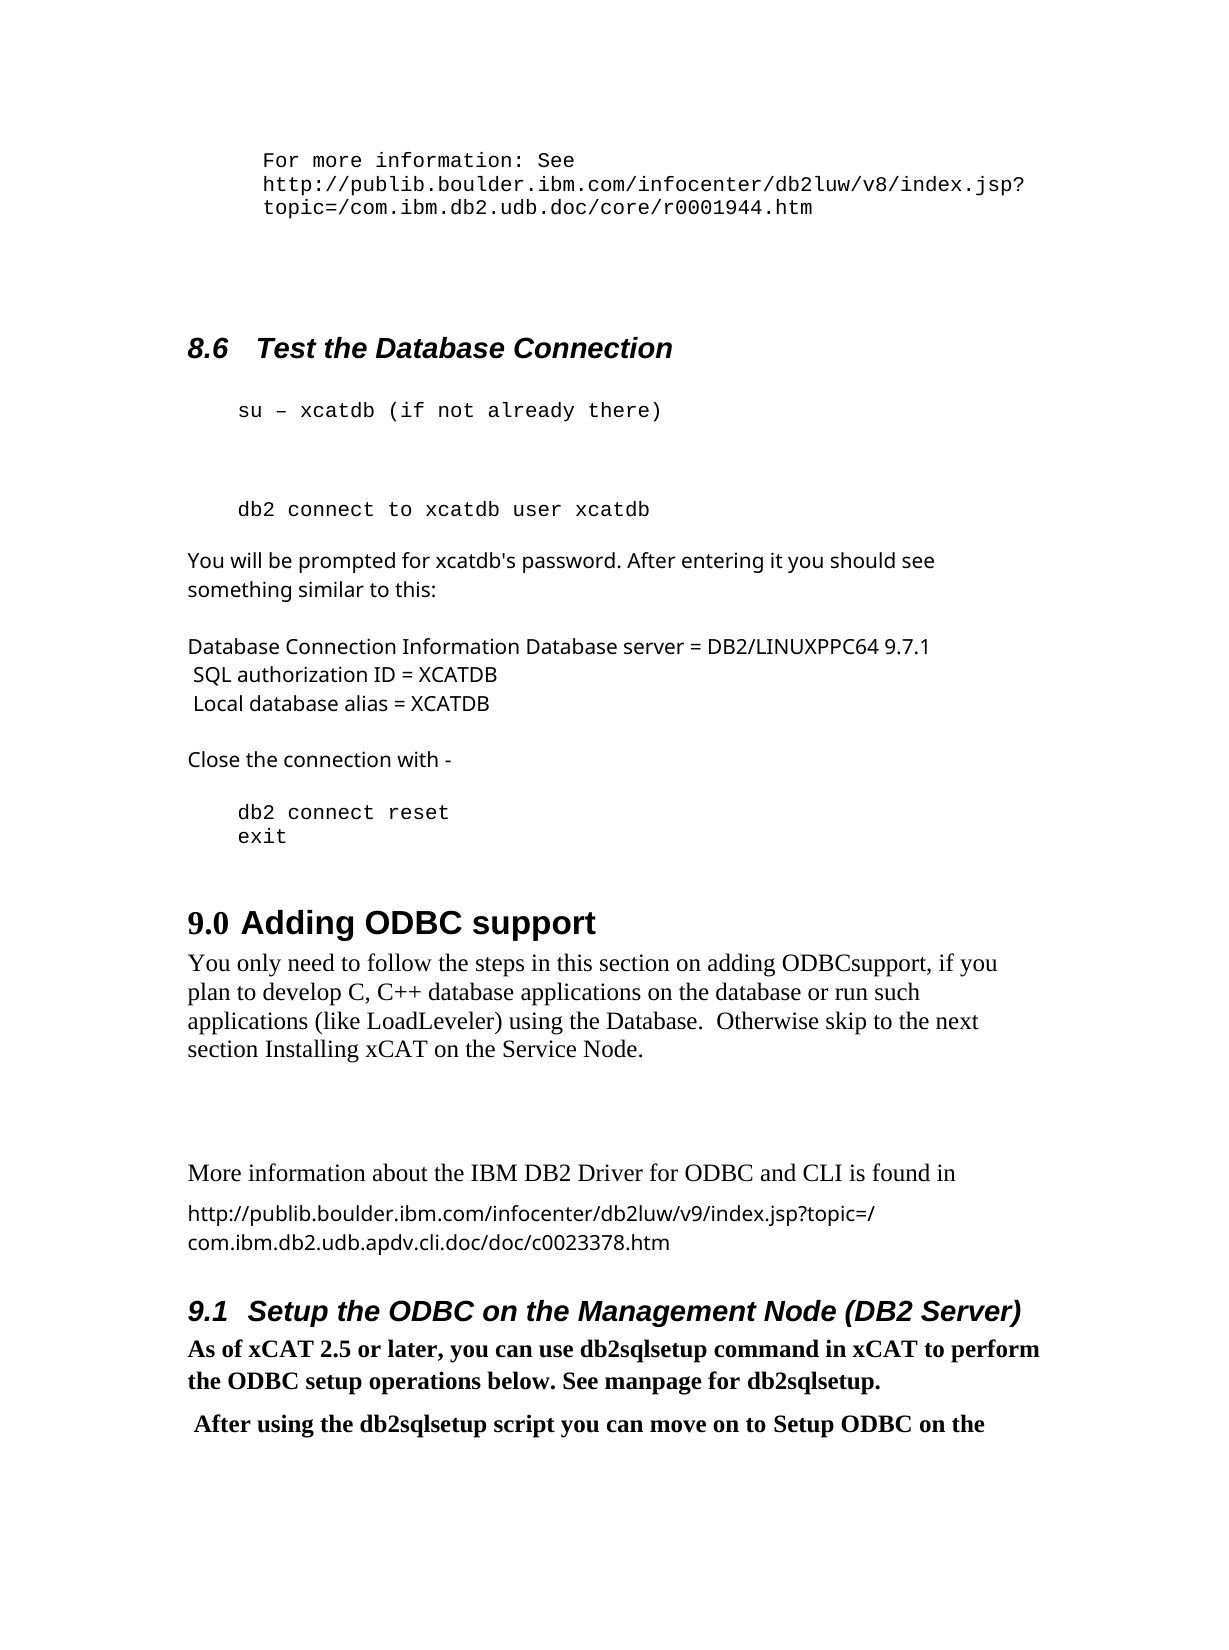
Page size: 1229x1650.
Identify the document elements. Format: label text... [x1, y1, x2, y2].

text SQL authorization ID = XCATDB [187, 660, 1041, 689]
text su – xcatdb (if not already there) [225, 400, 1041, 423]
text Close the connection with - [187, 746, 1041, 774]
text http://publib.boulder.ibm.com/infocenter/db2luw/v9/index.jsp?topic=/com.ibm.db2.udb.apdv.cli.doc/doc/c0023378.htm [187, 1199, 1041, 1256]
text db2 connect to xcatdb user xcatdb [225, 499, 1041, 523]
text More information about the IBM DB2 Driver for ODBC and CLI is found in [187, 1158, 1041, 1187]
text As of xCAT 2.5 or later, you can use db2sqlsetup command in xCAT to perform the ODBC setup operations below. See manpage for db2sqlsetup. [187, 1334, 1041, 1396]
text You will be prompted for xcatdb's password. After entering it you should see something similar to this: [187, 546, 1041, 603]
text You only need to follow the steps in this section on adding ODBCsupport, if you plan to develop C, C++ database applications on the database or run such applications (like LoadLeveler) using the Database. Otherwise skip to the next section Installing xCAT on the Service Node. [187, 948, 1041, 1063]
text For more information: See http://publib.boulder.ibm.com/infocenter/db2luw/v8/index.jsp?topic=/com.ibm.db2.udb.doc/core/r0001944.htm [262, 150, 1041, 221]
subtitle Setup the ODBC on the Management Node (DB2 Server) [187, 1294, 1041, 1327]
subtitle Test the Database Connection [187, 331, 1041, 365]
text Database Connection Information Database server = DB2/LINUXPPC64 9.7.1 [187, 632, 1041, 660]
subtitle Adding ODBC support [187, 903, 1041, 942]
text Local database alias = XCATDB [187, 689, 1041, 717]
text exit [225, 826, 1041, 850]
text After using the db2sqlsetup script you can move on to Setup ODBC on the [187, 1409, 1041, 1438]
text db2 connect reset [225, 802, 1041, 826]
